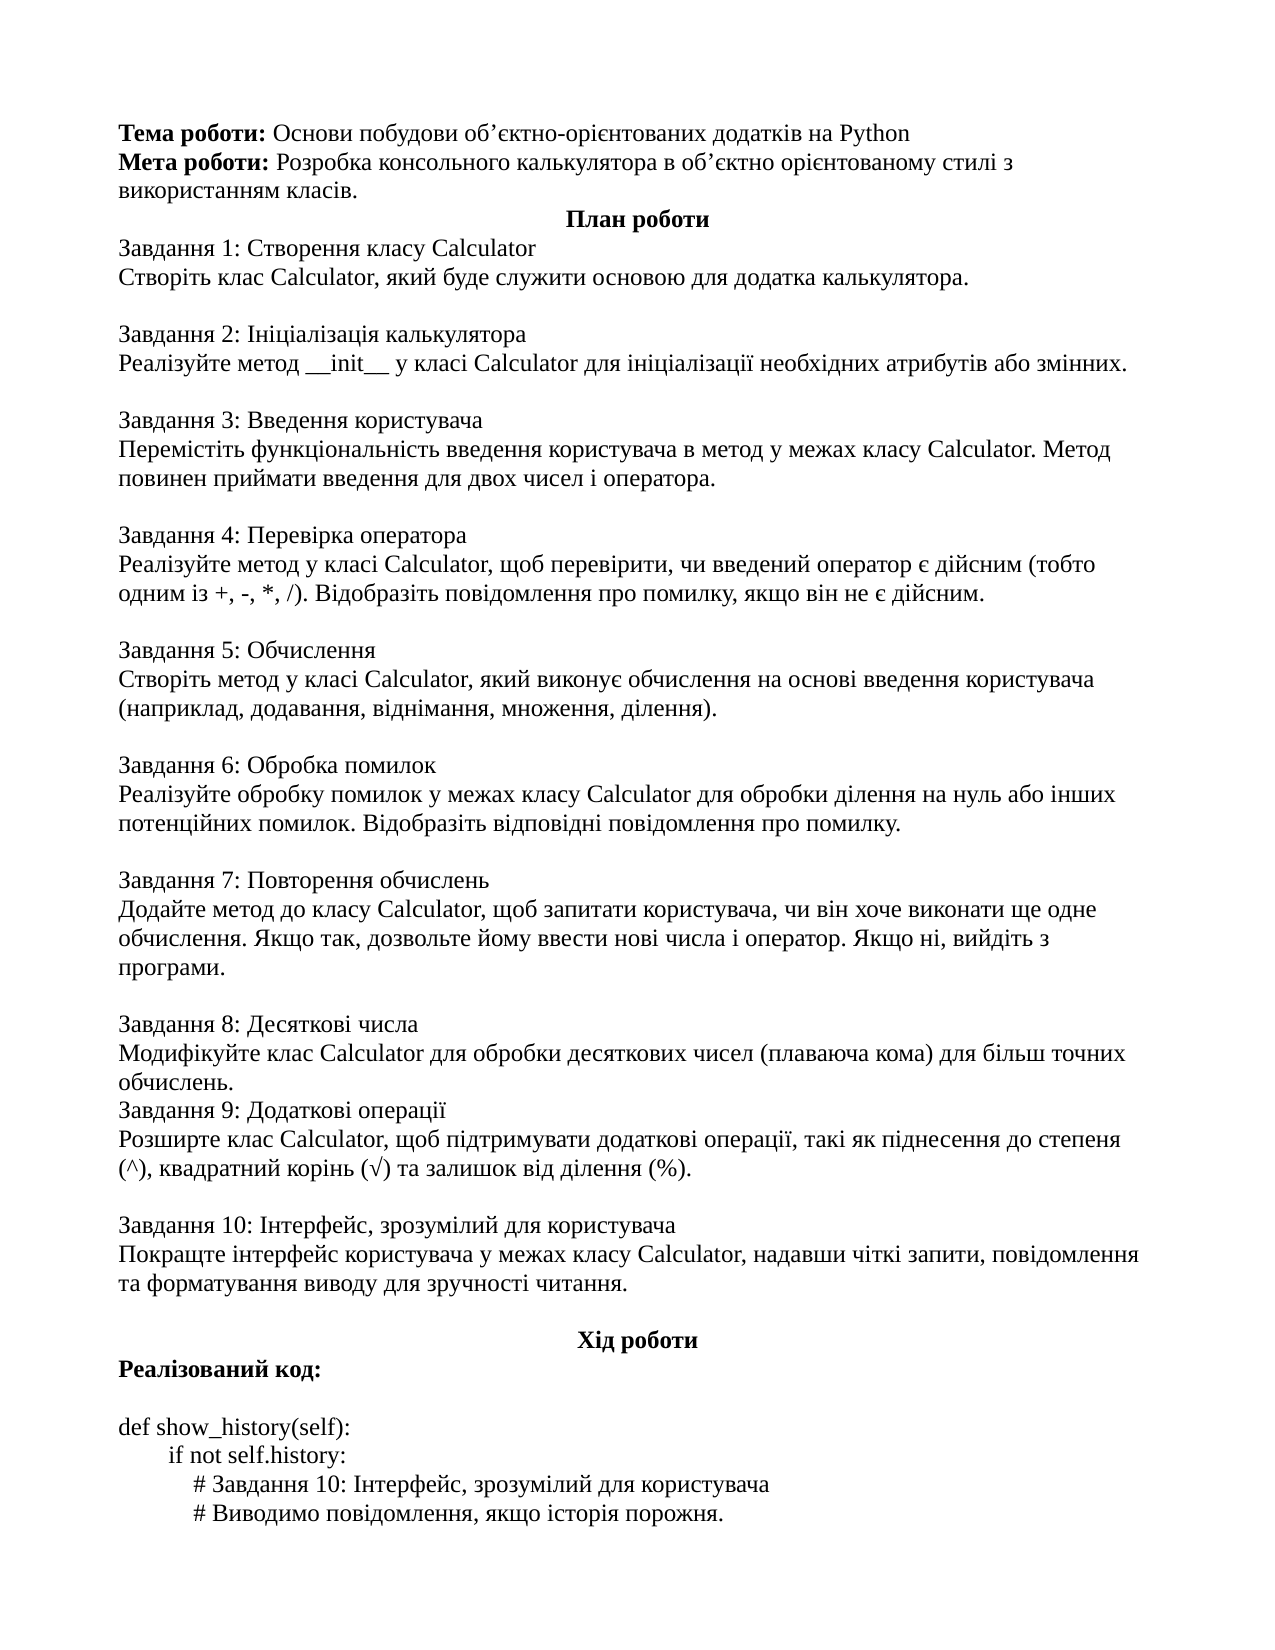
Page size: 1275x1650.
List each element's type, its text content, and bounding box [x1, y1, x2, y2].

text Завдання 1: Створення класу Calculator [118, 233, 1157, 262]
text # Завдання 10: Інтерфейс, зрозумілий для користувача [118, 1469, 1157, 1498]
text Завдання 7: Повторення обчислень [118, 866, 1157, 894]
text План роботи [118, 204, 1157, 233]
text Реалізований код: [118, 1354, 1157, 1383]
text Створіть клас Calculator, який буде служити основою для додатка калькулятора. [118, 262, 1157, 291]
text Завдання 2: Ініціалізація калькулятора [118, 319, 1157, 348]
text # Виводимо повідомлення, якщо історія порожня. [118, 1498, 1157, 1527]
text Розширте клас Calculator, щоб підтримувати додаткові операції, такі як піднесення до степеня (^), квадратний корінь (√) та залишок від ділення (%). [118, 1124, 1157, 1182]
text def show_history(self): [118, 1412, 1157, 1441]
text Завдання 9: Додаткові операції [118, 1096, 1157, 1124]
text Завдання 8: Десяткові числа [118, 1009, 1157, 1038]
text Завдання 10: Інтерфейс, зрозумілий для користувача [118, 1211, 1157, 1239]
text Реалізуйте метод __init__ у класі Calculator для ініціалізації необхідних атрибутів або змінних. [118, 348, 1157, 377]
text Реалізуйте обробку помилок у межах класу Calculator для обробки ділення на нуль або інших потенційних помилок. Відобразіть відповідні повідомлення про помилку. [118, 779, 1157, 837]
text Модифікуйте клас Calculator для обробки десяткових чисел (плаваюча кома) для більш точних обчислень. [118, 1038, 1157, 1096]
text Завдання 5: Обчислення [118, 636, 1157, 664]
text if not self.history: [118, 1441, 1157, 1469]
text Завдання 3: Введення користувача [118, 406, 1157, 434]
text Створіть метод у класі Calculator, який виконує обчислення на основі введення користувача (наприклад, додавання, віднімання, множення, ділення). [118, 664, 1157, 722]
text Перемістіть функціональність введення користувача в метод у межах класу Calculator. Метод повинен приймати введення для двох чисел і оператора. [118, 434, 1157, 492]
text Завдання 4: Перевірка оператора [118, 521, 1157, 549]
text Реалізуйте метод у класі Calculator, щоб перевірити, чи введений оператор є дійсним (тобто одним із +, -, *, /). Відобразіть повідомлення про помилку, якщо він не є дійсним. [118, 549, 1157, 607]
text Хід роботи [118, 1326, 1157, 1354]
text Покращте інтерфейс користувача у межах класу Calculator, надавши чіткі запити, повідомлення та форматування виводу для зручності читання. [118, 1239, 1157, 1297]
text Завдання 6: Обробка помилок [118, 751, 1157, 779]
text Додайте метод до класу Calculator, щоб запитати користувача, чи він хоче виконати ще одне обчислення. Якщо так, дозвольте йому ввести нові числа і оператор. Якщо ні, вийдіть з програми. [118, 894, 1157, 981]
text Мета роботи: Розробка консольного калькулятора в об’єктно орієнтованому стилі з використанням класів. [118, 147, 1157, 204]
text Тема роботи: Основи побудови об’єктно-орієнтованих додатків на Python [118, 118, 1157, 147]
